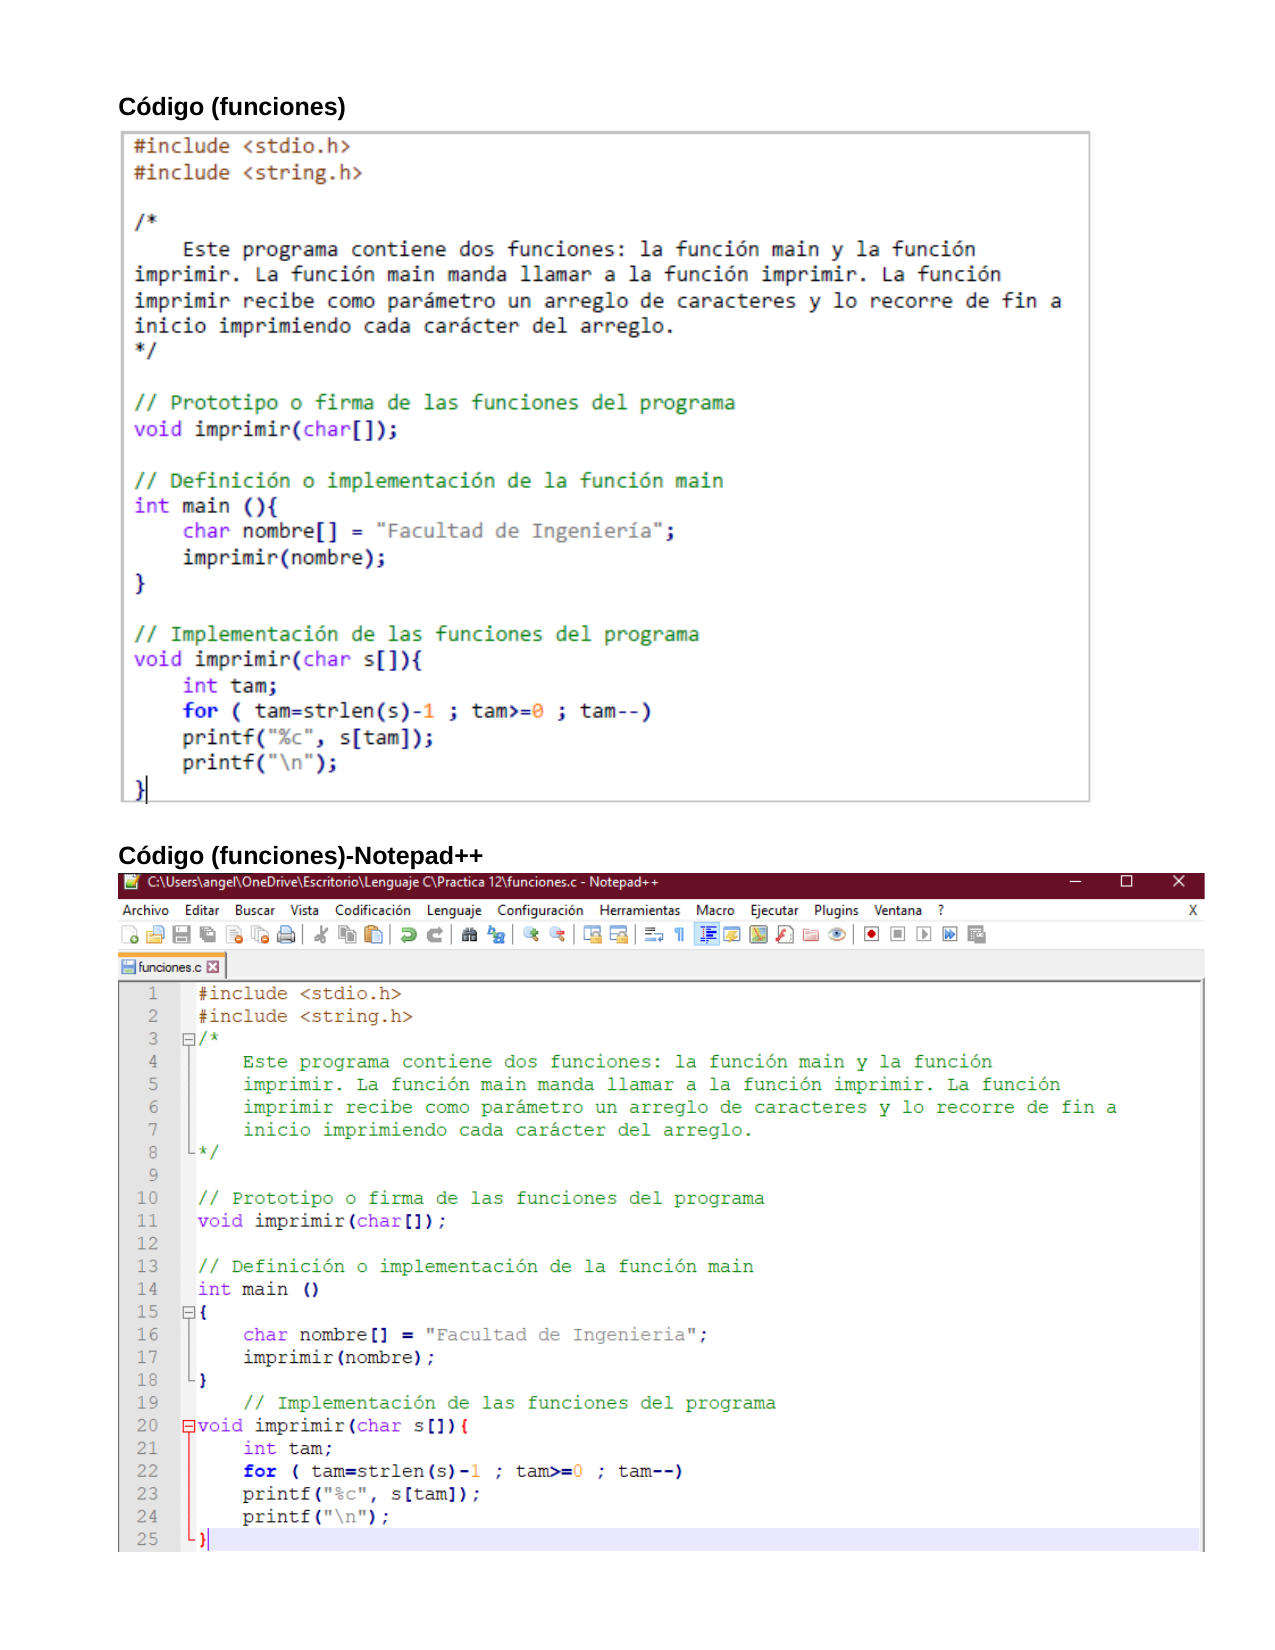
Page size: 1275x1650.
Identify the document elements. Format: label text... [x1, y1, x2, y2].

text Código (funciones)-Notepad++ [118, 841, 1205, 869]
text Código (funciones) [118, 92, 1205, 121]
